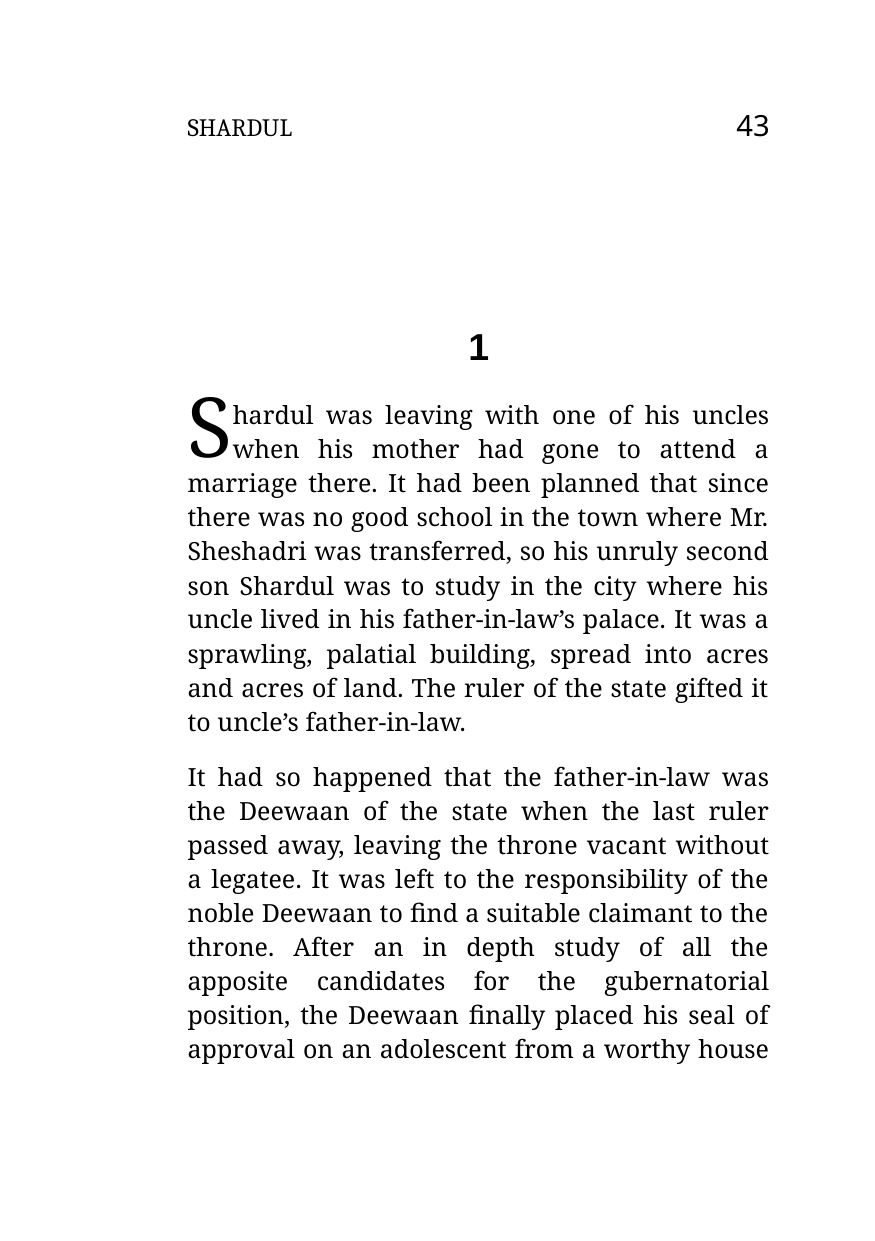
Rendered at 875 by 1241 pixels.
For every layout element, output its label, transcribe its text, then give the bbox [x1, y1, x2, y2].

text 1 [187, 325, 769, 368]
text It had so happened that the father-in-law was the Deewaan of the state when the last ruler passed away, leaving the throne vacant without a legatee. It was left to the responsibility of the noble Deewaan to find a suitable claimant to the throne. After an in depth study of all the apposite candidates for the gubernatorial position, the Deewaan finally placed his seal of approval on an adolescent from a worthy house [187, 759, 769, 1066]
text Shardul was leaving with one of his uncles when his mother had gone to attend a marriage there. It had been planned that since there was no good school in the town where Mr. Sheshadri was transferred, so his unruly second son Shardul was to study in the city where his uncle lived in his father-in-law’s palace. It was a sprawling, palatial building, spread into acres and acres of land. The ruler of the state gifted it to uncle’s father-in-law. [187, 398, 769, 738]
